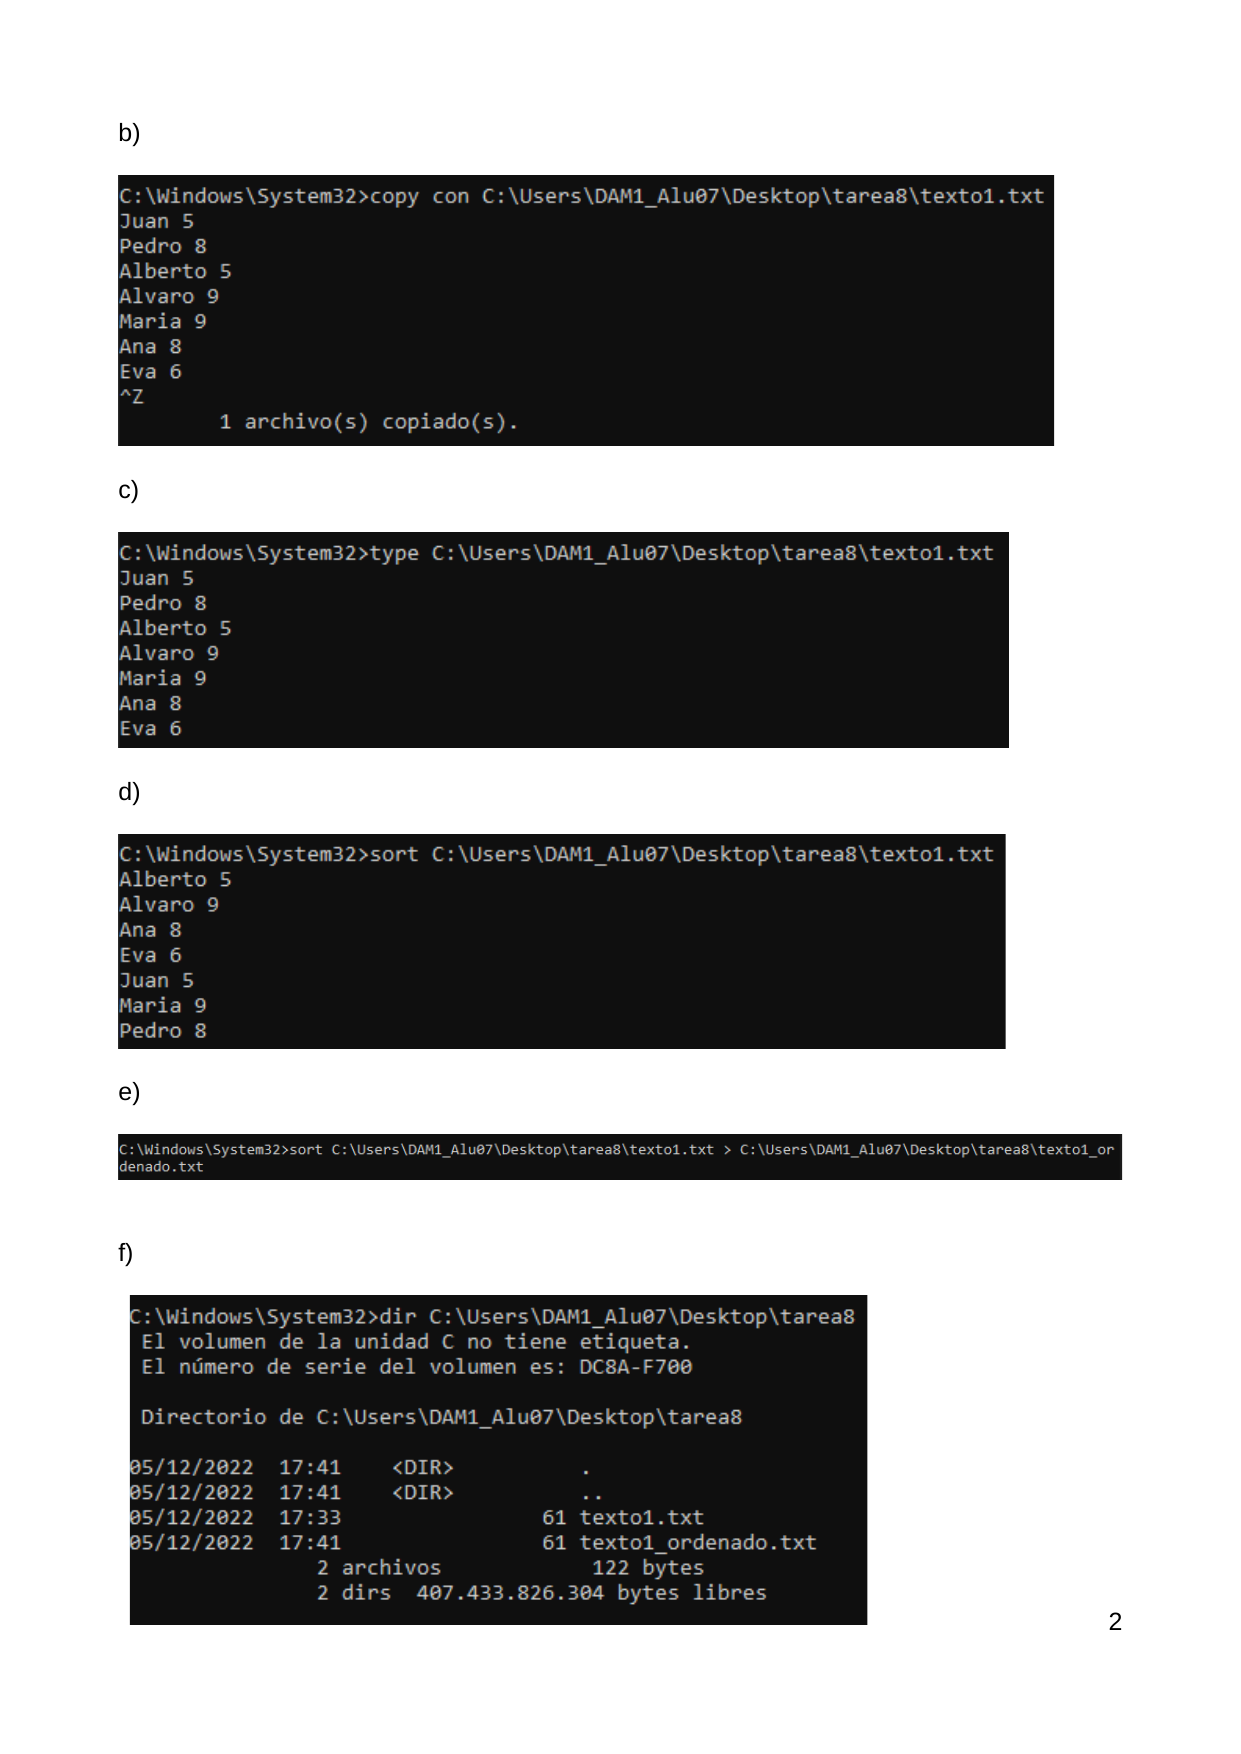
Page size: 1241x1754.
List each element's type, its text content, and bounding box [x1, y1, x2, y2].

text f) [118, 1237, 1122, 1266]
text d) [118, 777, 1122, 805]
picture [129, 1295, 868, 1625]
text c) [118, 475, 1122, 503]
picture [118, 1134, 1123, 1180]
text b) [118, 118, 1122, 147]
picture [118, 175, 1055, 446]
text e) [118, 1077, 1122, 1106]
picture [118, 532, 1009, 748]
picture [118, 834, 1006, 1049]
